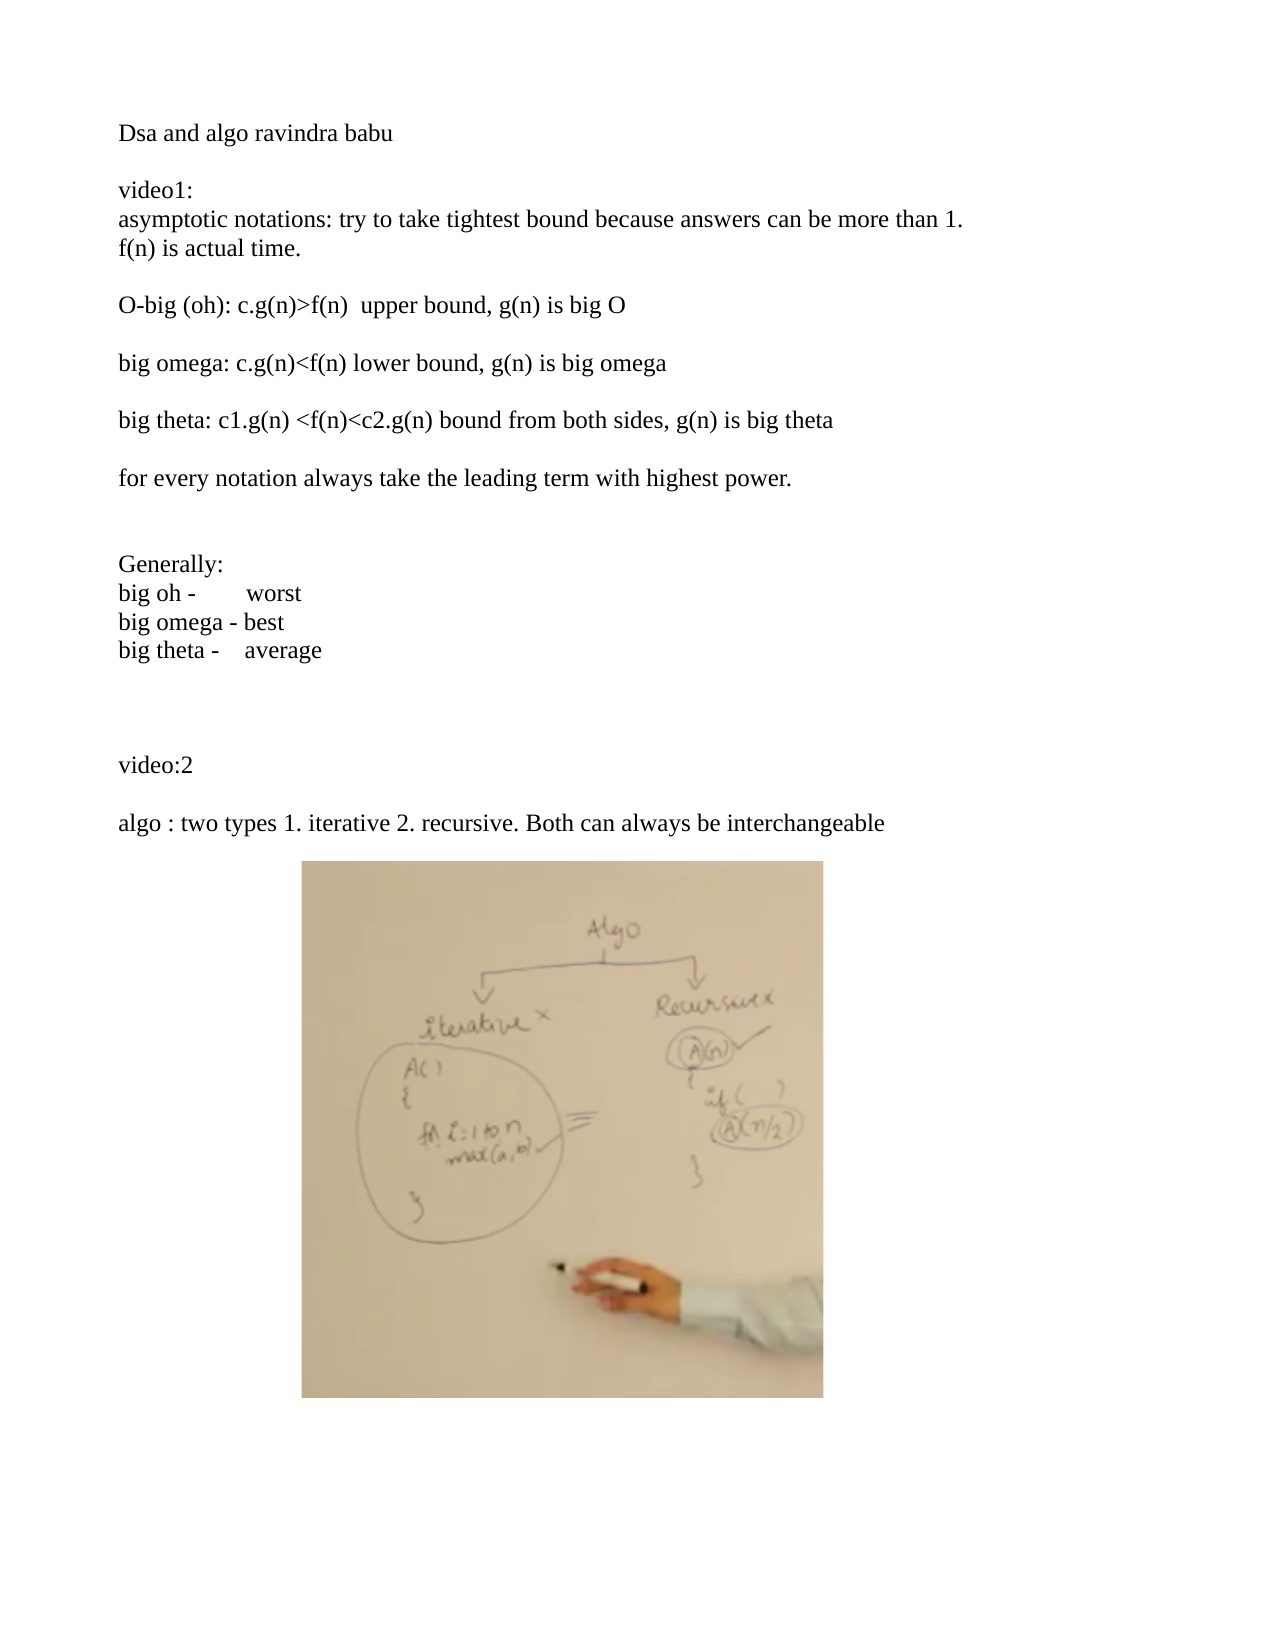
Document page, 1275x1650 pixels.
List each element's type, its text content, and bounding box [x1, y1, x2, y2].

text big theta - average [118, 636, 1157, 664]
text f(n) is actual time. [118, 233, 1157, 262]
picture [301, 861, 824, 1398]
text big theta: c1.g(n) <f(n)<c2.g(n) bound from both sides, g(n) is big theta [118, 406, 1157, 434]
text video:2 [118, 751, 1157, 779]
text Generally: [118, 549, 1157, 578]
text big omega: c.g(n)<f(n) lower bound, g(n) is big omega [118, 348, 1157, 377]
text video1: [118, 176, 1157, 204]
text Dsa and algo ravindra babu [118, 118, 1157, 147]
text for every notation always take the leading term with highest power. [118, 463, 1157, 492]
text O-big (oh): c.g(n)>f(n) upper bound, g(n) is big O [118, 291, 1157, 319]
text big oh - worst [118, 578, 1157, 607]
text asymptotic notations: try to take tightest bound because answers can be more than 1. [118, 204, 1157, 233]
text big omega - best [118, 607, 1157, 636]
text algo : two types 1. iterative 2. recursive. Both can always be interchangeable [118, 808, 1157, 837]
